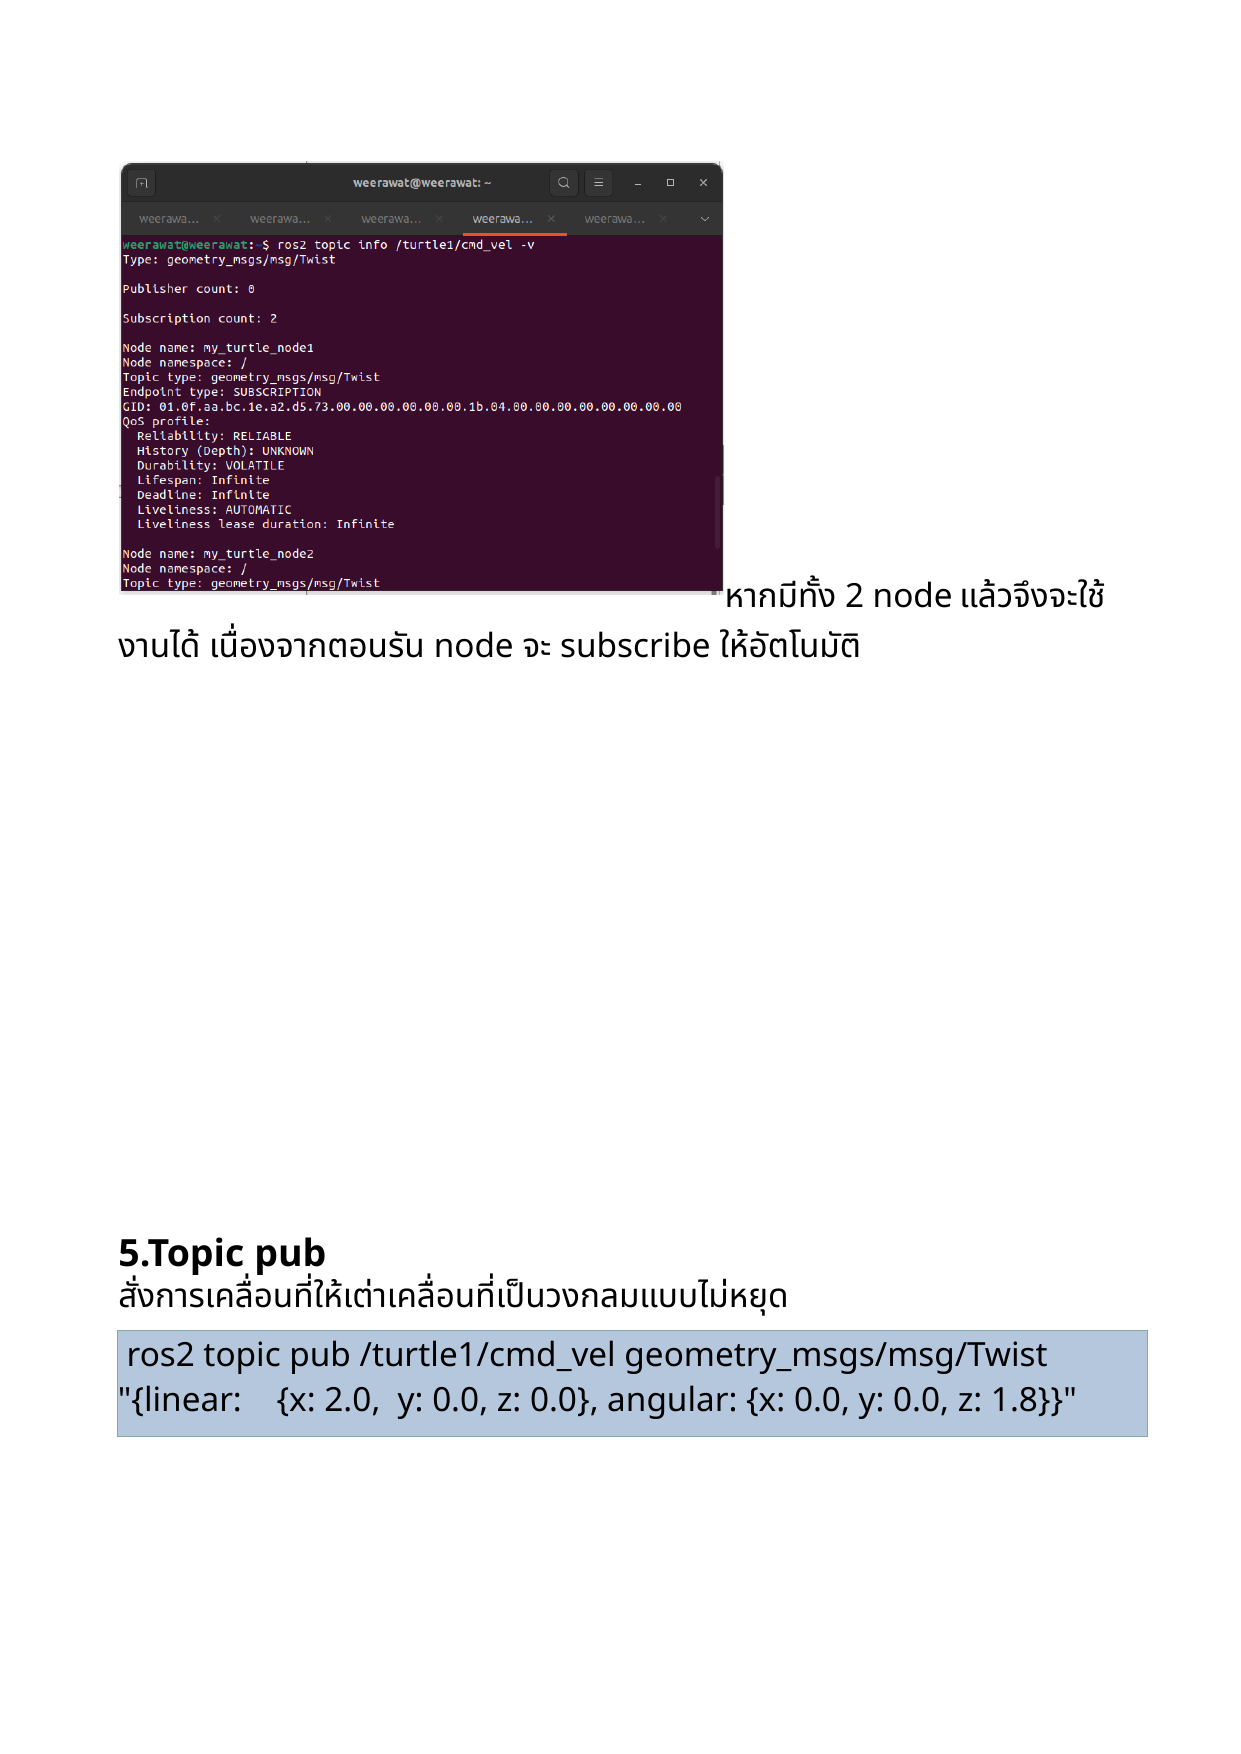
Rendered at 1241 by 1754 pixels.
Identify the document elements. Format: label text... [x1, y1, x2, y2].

picture [119, 161, 725, 595]
text หากมีทั้ง 2 nodeแล้วจึงจะใช้งานได้ เนื่องจากตอนรัน node จะ subscribe ให้อัตโนมัติ [118, 572, 1122, 671]
text 5.Topic pub [118, 1226, 1122, 1277]
text สั่งการเคลื่อนที่ให้เต่าเคลื่อนที่เป็นวงกลมแบบไม่หยุด [118, 1277, 1122, 1321]
